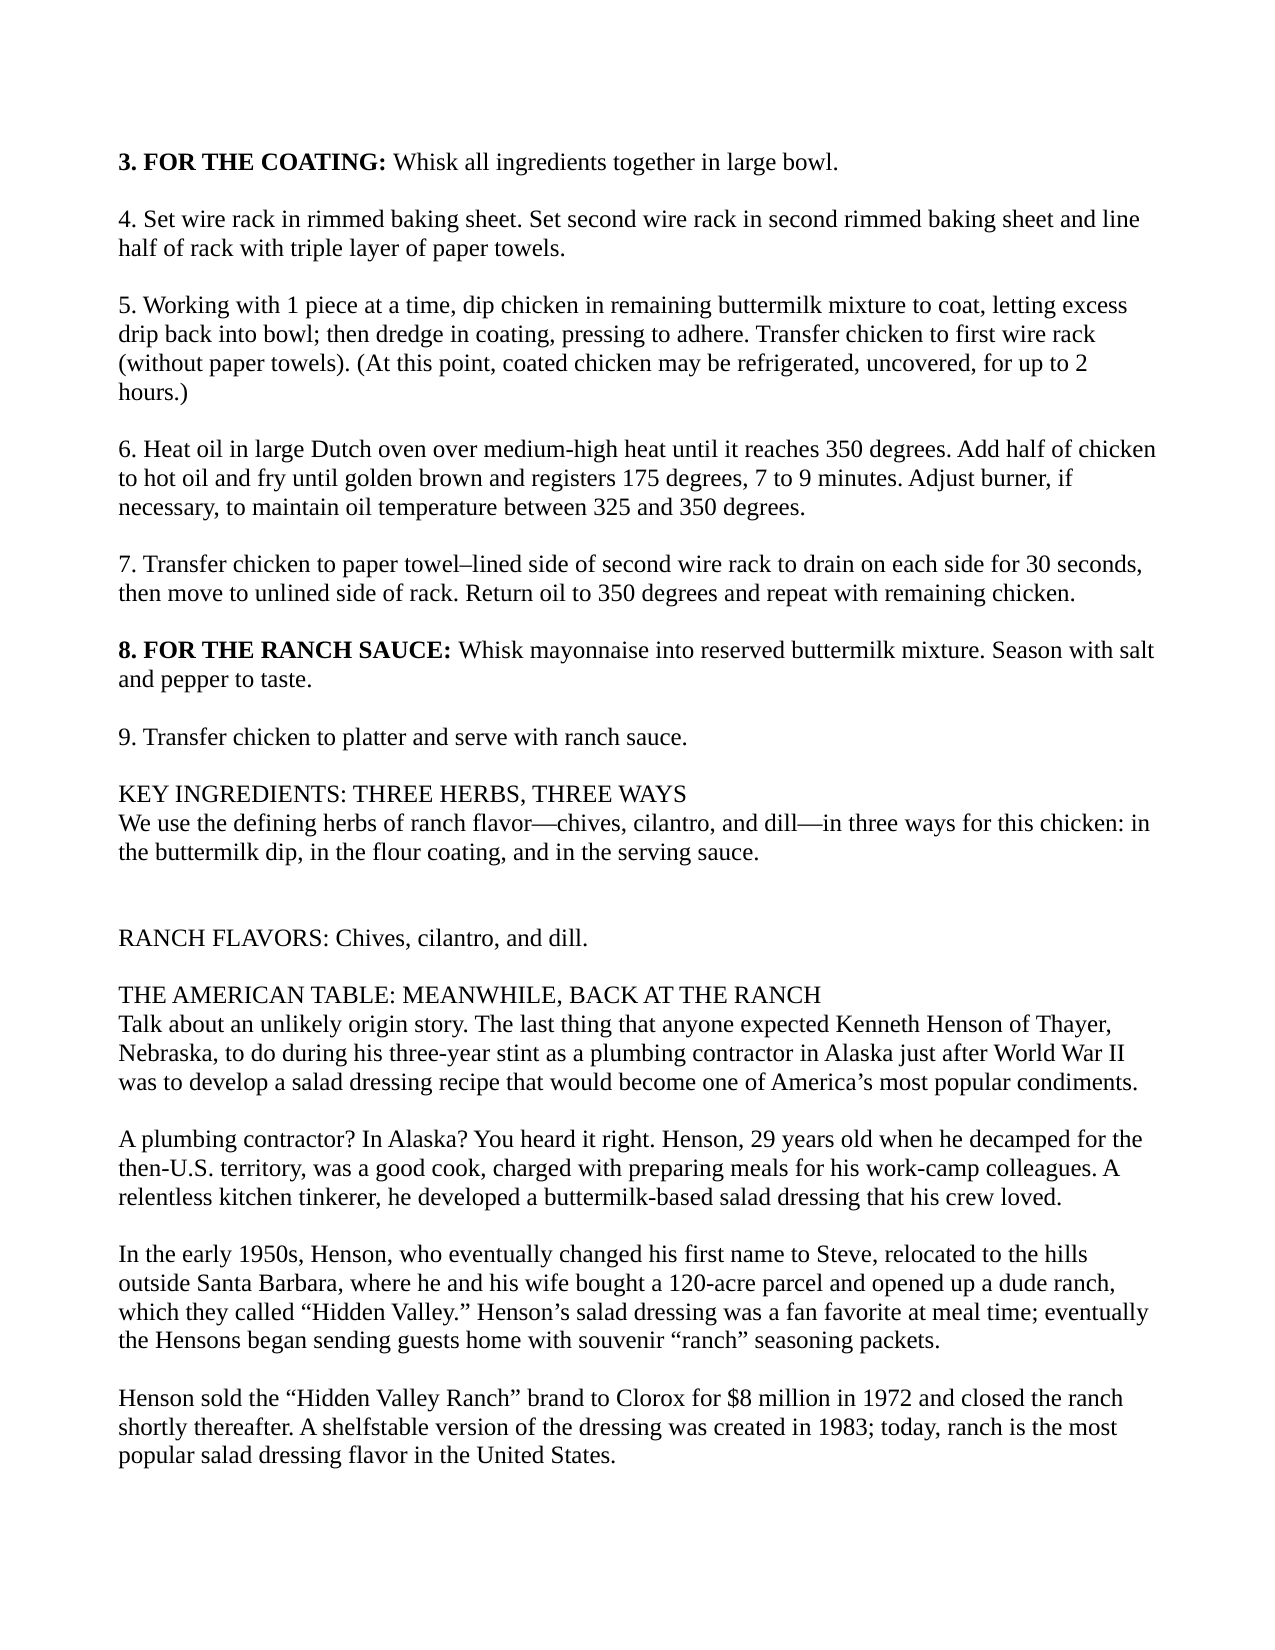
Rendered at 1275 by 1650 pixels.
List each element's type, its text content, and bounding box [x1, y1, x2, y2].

text RANCH FLAVORS: Chives, cilantro, and dill. [118, 923, 1157, 952]
text THE AMERICAN TABLE: MEANWHILE, BACK AT THE RANCH [118, 981, 1157, 1009]
text 3. FOR THE COATING: Whisk all ingredients together in large bowl. [118, 147, 1157, 176]
text In the early 1950s, Henson, who eventually changed his first name to Steve, relocated to the hills outside Santa Barbara, where he and his wife bought a 120-acre parcel and opened up a dude ranch, which they called “Hidden Valley.” Henson’s salad dressing was a fan favorite at meal time; eventually the Hensons began sending guests home with souvenir “ranch” seasoning packets. [118, 1239, 1157, 1354]
text 7. Transfer chicken to paper towel–lined side of second wire rack to drain on each side for 30 seconds, then move to unlined side of rack. Return oil to 350 degrees and repeat with remaining chicken. [118, 549, 1157, 607]
text 5. Working with 1 piece at a time, dip chicken in remaining buttermilk mixture to coat, letting excess drip back into bowl; then dredge in coating, pressing to adhere. Transfer chicken to first wire rack (without paper towels). (At this point, coated chicken may be refrigerated, uncovered, for up to 2 hours.) [118, 291, 1157, 406]
text 4. Set wire rack in rimmed baking sheet. Set second wire rack in second rimmed baking sheet and line half of rack with triple layer of paper towels. [118, 204, 1157, 262]
text 6. Heat oil in large Dutch oven over medium-high heat until it reaches 350 degrees. Add half of chicken to hot oil and fry until golden brown and registers 175 degrees, 7 to 9 minutes. Adjust burner, if necessary, to maintain oil temperature between 325 and 350 degrees. [118, 434, 1157, 521]
text Talk about an unlikely origin story. The last thing that anyone expected Kenneth Henson of Thayer, Nebraska, to do during his three-year stint as a plumbing contractor in Alaska just after World War II was to develop a salad dressing recipe that would become one of America’s most popular condiments. [118, 1009, 1157, 1096]
text 8. FOR THE RANCH SAUCE: Whisk mayonnaise into reserved buttermilk mixture. Season with salt and pepper to taste. [118, 636, 1157, 693]
text A plumbing contractor? In Alaska? You heard it right. Henson, 29 years old when he decamped for the then-U.S. territory, was a good cook, charged with preparing meals for his work-camp colleagues. A relentless kitchen tinkerer, he developed a buttermilk-based salad dressing that his crew loved. [118, 1124, 1157, 1211]
text Henson sold the “Hidden Valley Ranch” brand to Clorox for $8 million in 1972 and closed the ranch shortly thereafter. A shelfstable version of the dressing was created in 1983; today, ranch is the most popular salad dressing flavor in the United States. [118, 1383, 1157, 1469]
text We use the defining herbs of ranch flavor—chives, cilantro, and dill—in three ways for this chicken: in the buttermilk dip, in the flour coating, and in the serving sauce. [118, 808, 1157, 866]
text 9. Transfer chicken to platter and serve with ranch sauce. [118, 722, 1157, 751]
text KEY INGREDIENTS: THREE HERBS, THREE WAYS [118, 779, 1157, 808]
